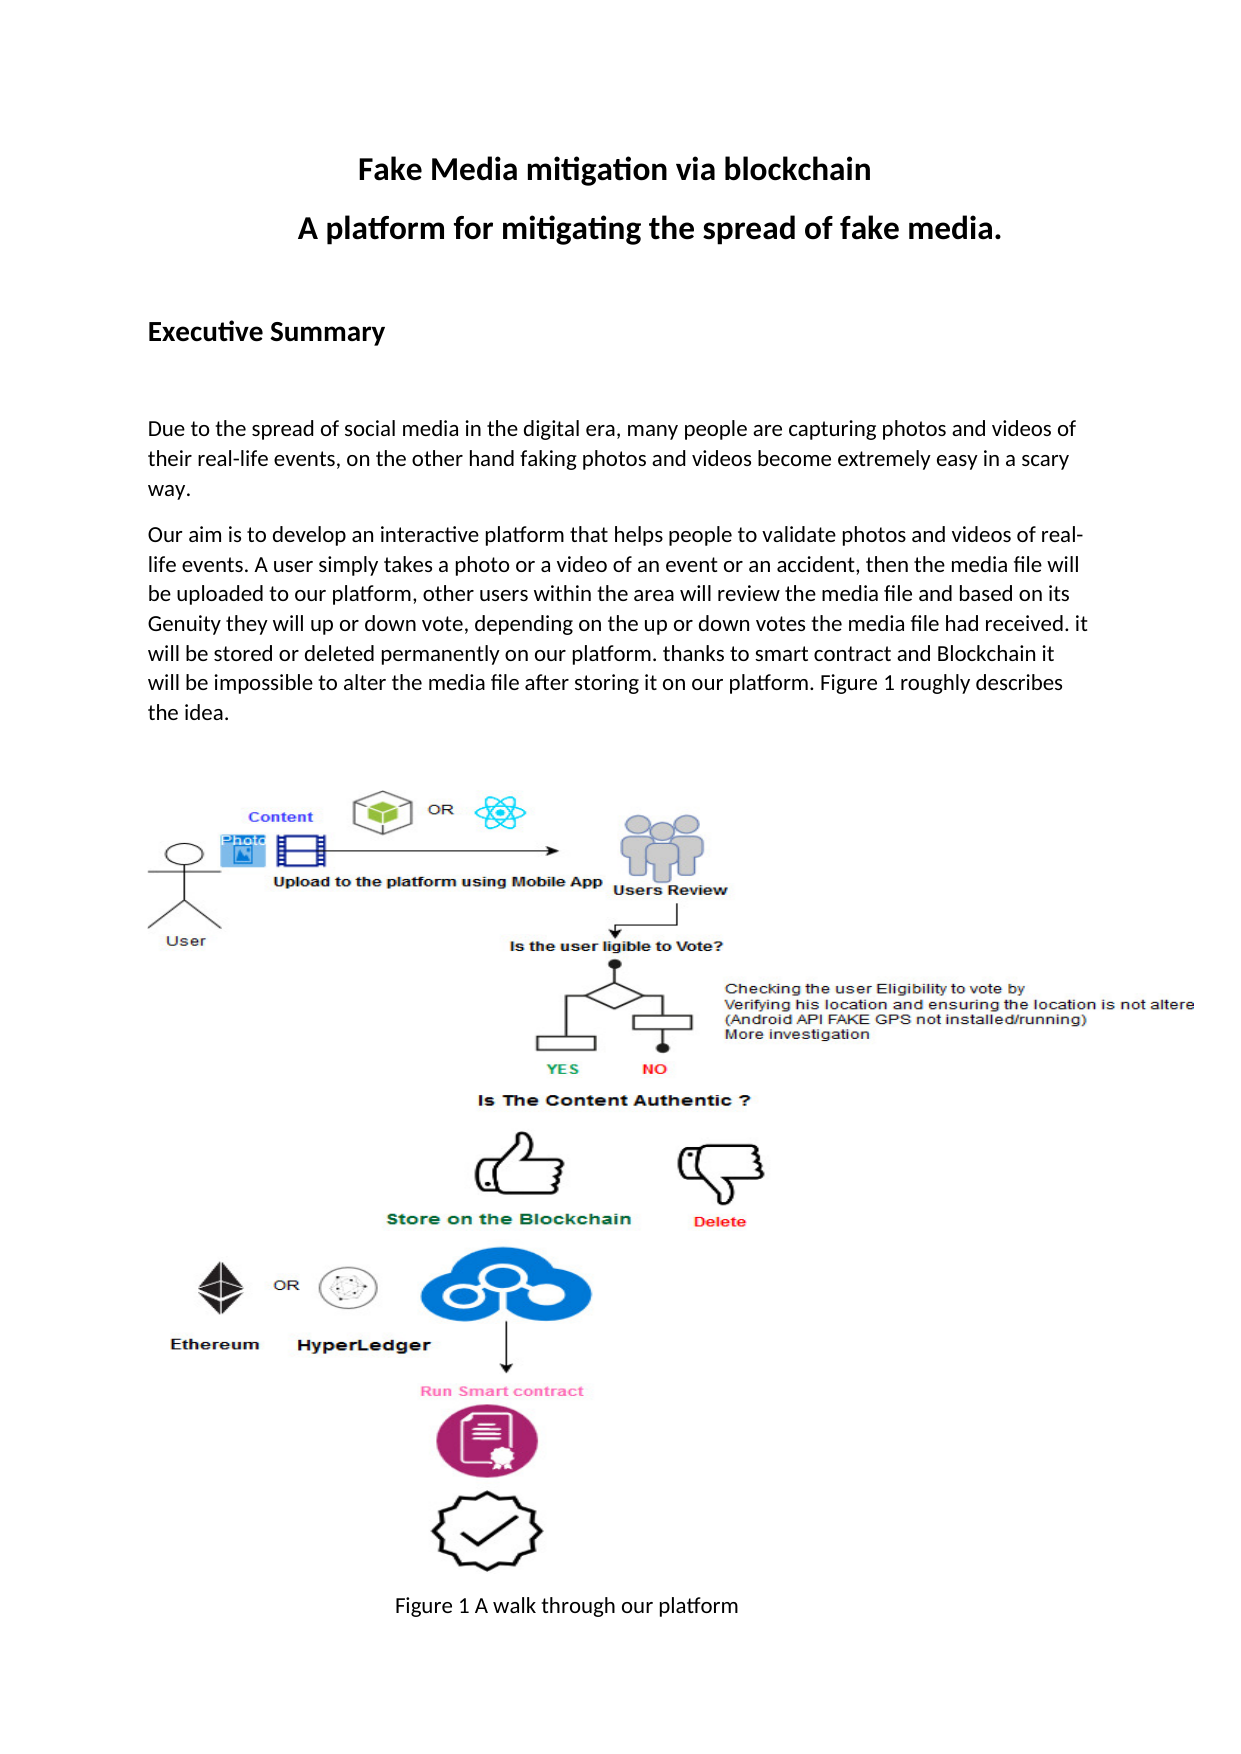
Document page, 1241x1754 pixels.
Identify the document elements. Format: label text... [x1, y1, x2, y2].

text Figure 1 A walk through our platform [148, 1592, 1093, 1620]
text A platform for mitigating the spread of fake media. [298, 207, 1093, 248]
text Due to the spread of social media in the digital era, many people are capturing photos and videos of their real-life events, on the other hand faking photos and videos become extremely easy in a scary way. [148, 414, 1093, 502]
text Executive Summary [148, 313, 1093, 349]
text Our aim is to develop an interactive platform that helps people to validate photos and videos of real-life events. A user simply takes a photo or a video of an event or an accident, then the media file will be uploaded to our platform, other users within the area will review the media file and based on its Genuity they will up or down vote, depending on the up or down votes the media file had received. it will be stored or deleted permanently on our platform. thanks to smart contract and Blockchain it will be impossible to alter the media file after storing it on our platform. Figure 1 roughly describes the idea. [148, 520, 1093, 726]
text Fake Media mitigation via blockchain [298, 148, 1093, 188]
